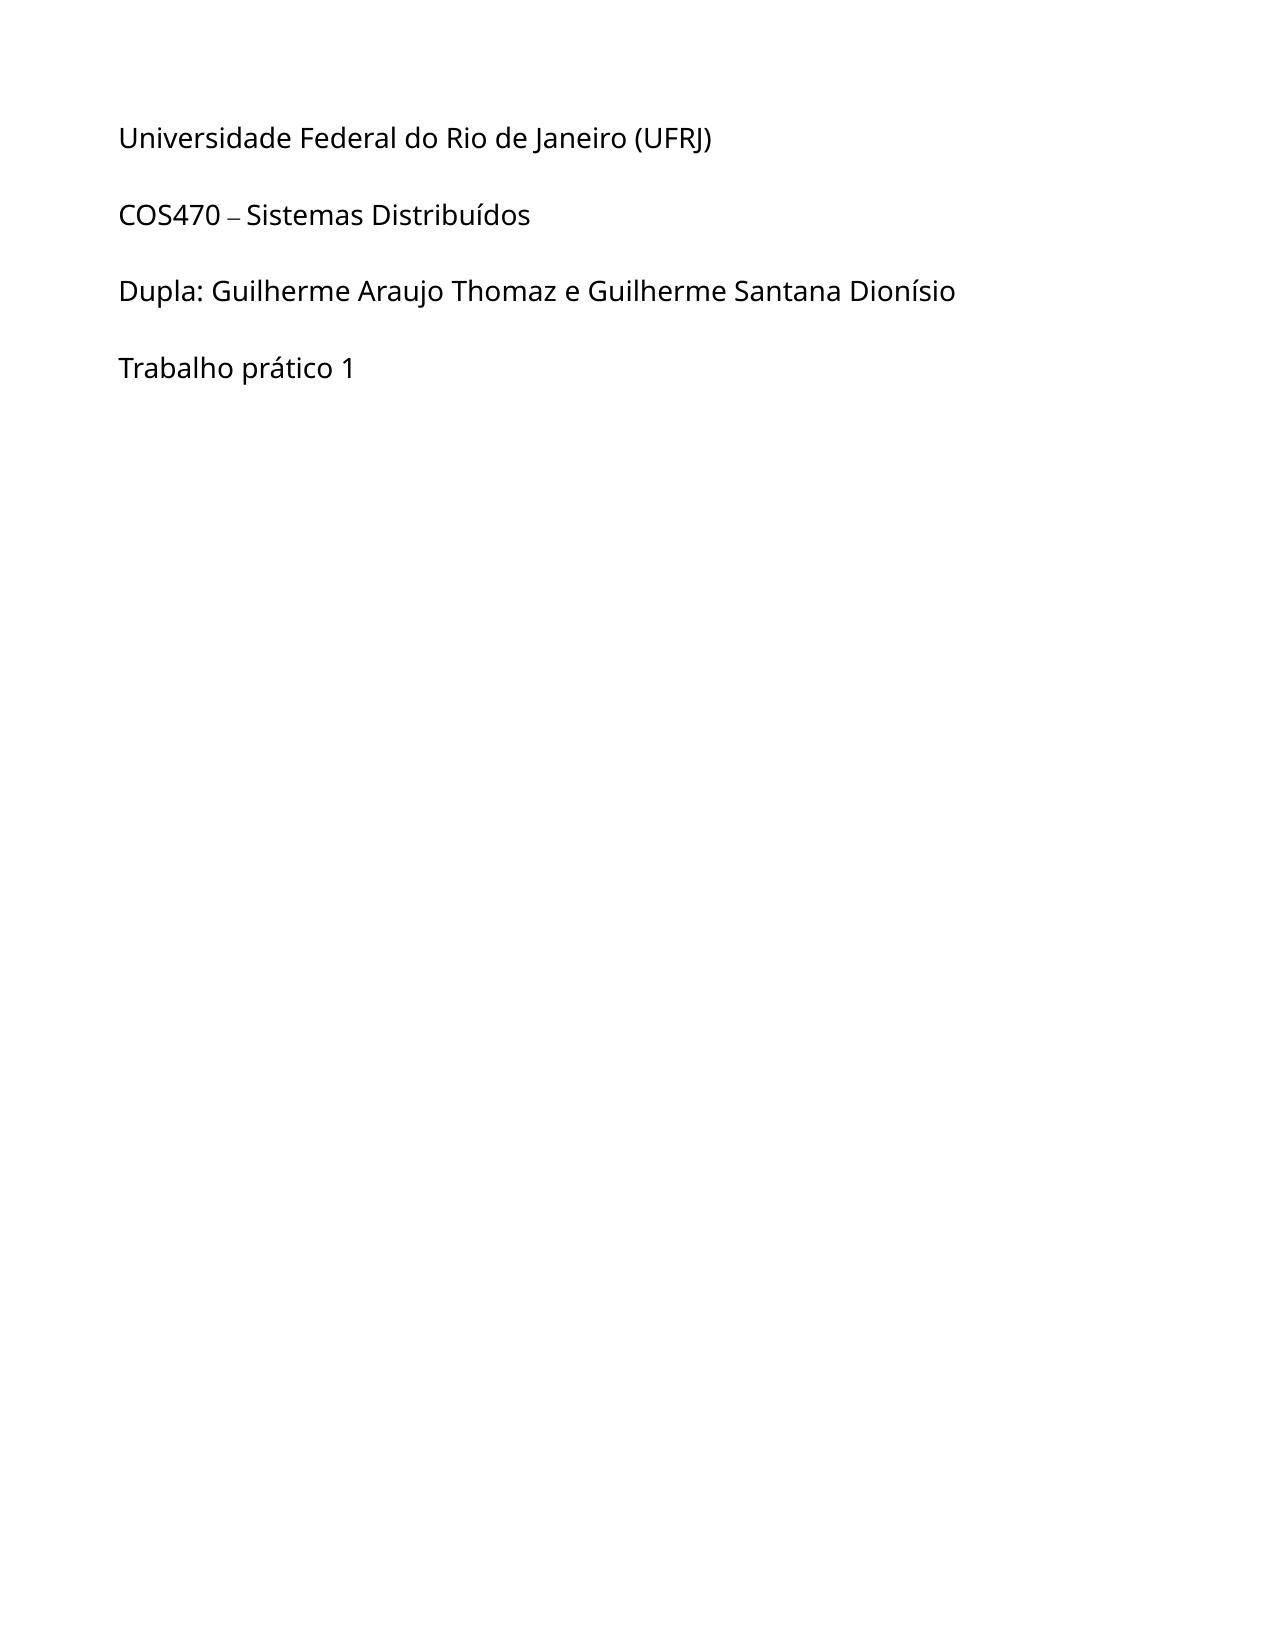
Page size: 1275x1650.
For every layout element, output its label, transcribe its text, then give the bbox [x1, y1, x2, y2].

text Dupla: Guilherme Araujo Thomaz e Guilherme Santana Dionísio Trabalho prático 1 [118, 271, 1157, 386]
text Universidade Federal do Rio de Janeiro (UFRJ) COS470 – Sistemas Distribuídos [118, 118, 1157, 233]
